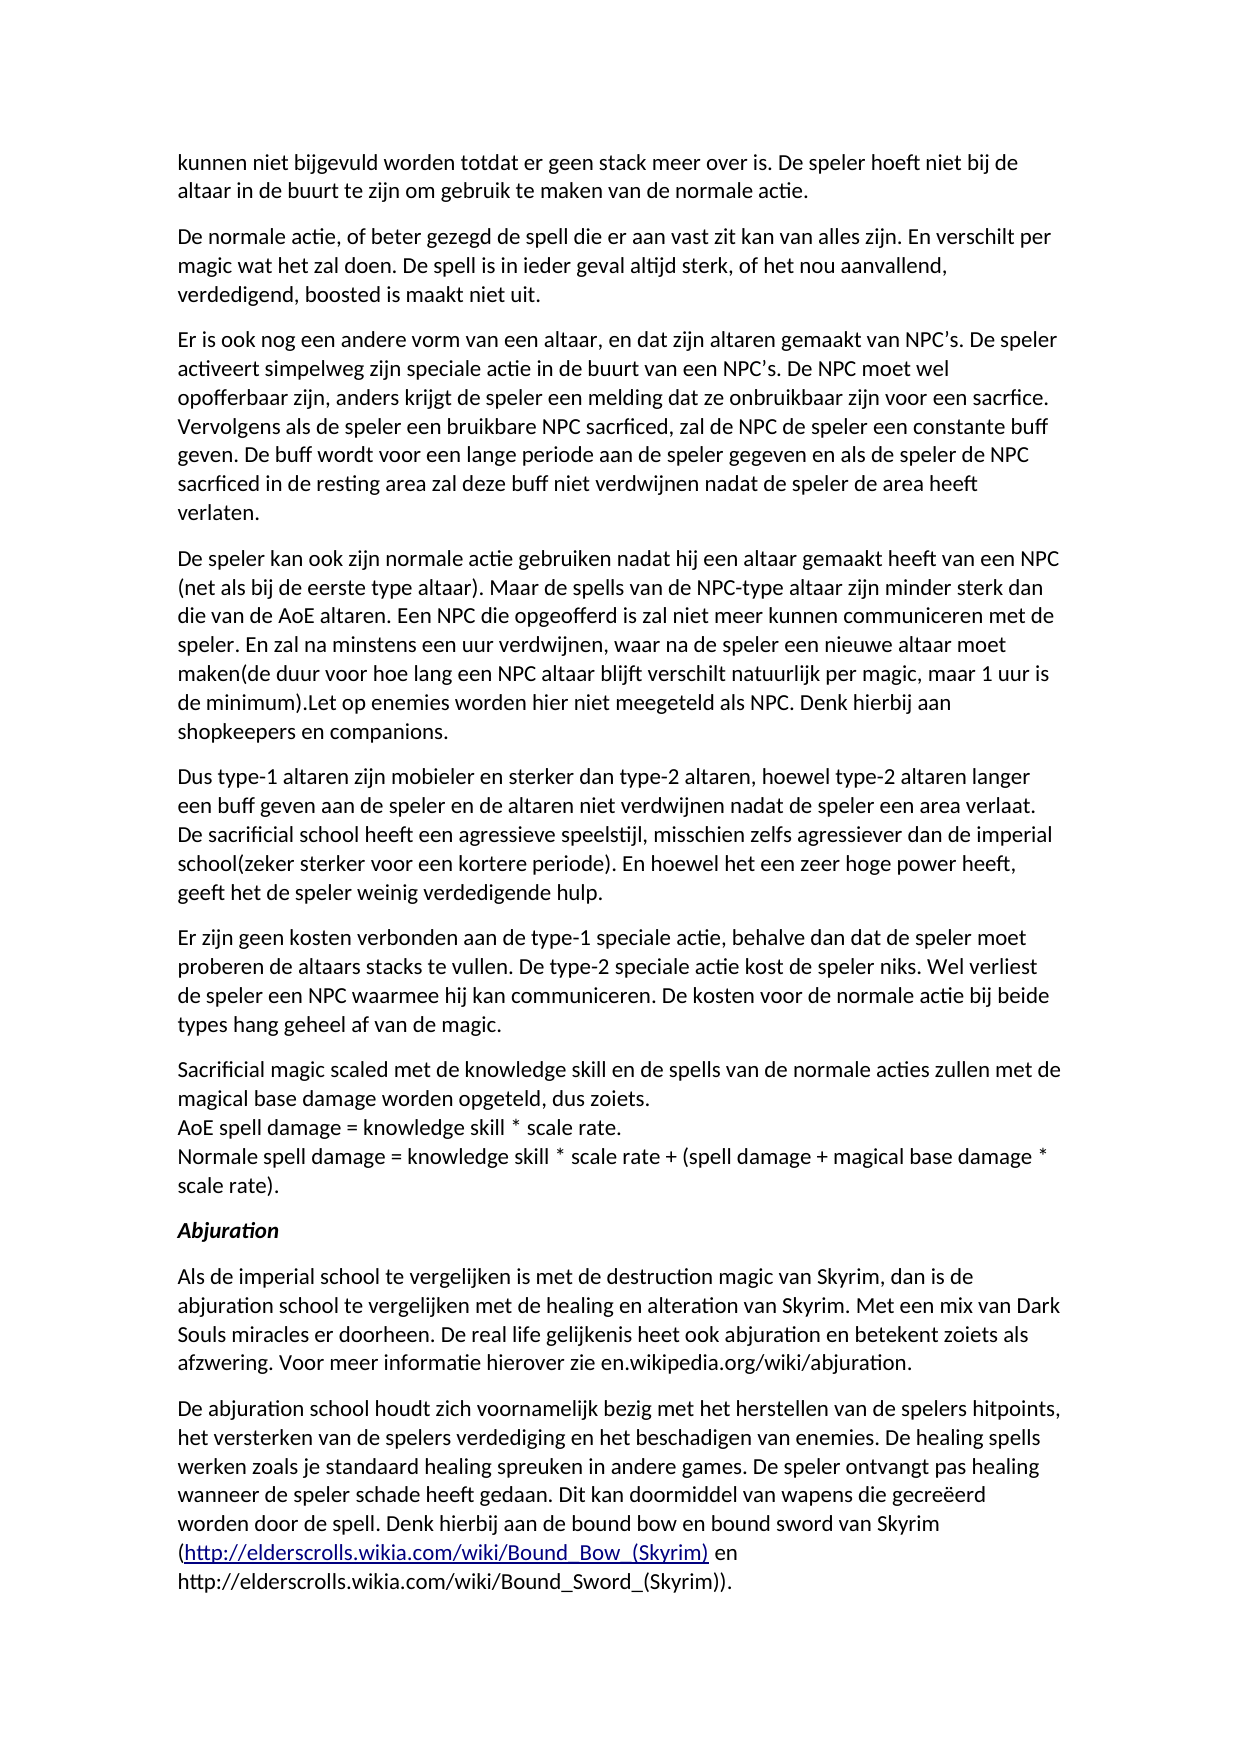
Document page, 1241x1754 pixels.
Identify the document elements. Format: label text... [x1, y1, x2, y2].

text Dus type-1 altaren zijn mobieler en sterker dan type-2 altaren, hoewel type-2 altaren langer een buff geven aan de speler en de altaren niet verdwijnen nadat de speler een area verlaat. De sacrificial school heeft een agressieve speelstijl, misschien zelfs agressiever dan de imperial school(zeker sterker voor een kortere periode). En hoewel het een zeer hoge power heeft, geeft het de speler weinig verdedigende hulp. [177, 762, 1063, 906]
text Er zijn geen kosten verbonden aan de type-1 speciale actie, behalve dan dat de speler moet proberen de altaars stacks te vullen. De type-2 speciale actie kost de speler niks. Wel verliest de speler een NPC waarmee hij kan communiceren. De kosten voor de normale actie bij beide types hang geheel af van de magic. [177, 923, 1063, 1038]
text De abjuration school houdt zich voornamelijk bezig met het herstellen van de spelers hitpoints, het versterken van de spelers verdediging en het beschadigen van enemies. De healing spells werken zoals je standaard healing spreuken in andere games. De speler ontvangt pas healing wanneer de speler schade heeft gedaan. Dit kan doormiddel van wapens die gecreëerd worden door de spell. Denk hierbij aan de bound bow en bound sword van Skyrim (http://elderscrolls.wikia.com/wiki/Bound_Bow_(Skyrim) en http://elderscrolls.wikia.com/wiki/Bound_Sword_(Skyrim)). [177, 1394, 1063, 1595]
text Als de imperial school te vergelijken is met de destruction magic van Skyrim, dan is de abjuration school te vergelijken met de healing en alteration van Skyrim. Met een mix van Dark Souls miracles er doorheen. De real life gelijkenis heet ook abjuration en betekent zoiets als afzwering. Voor meer informatie hierover zie en.wikipedia.org/wiki/abjuration. [177, 1262, 1063, 1377]
text Abjuration [177, 1216, 1063, 1244]
text De normale actie, of beter gezegd de spell die er aan vast zit kan van alles zijn. En verschilt per magic wat het zal doen. De spell is in ieder geval altijd sterk, of het nou aanvallend, verdedigend, boosted is maakt niet uit. [177, 222, 1063, 308]
text kunnen niet bijgevuld worden totdat er geen stack meer over is. De speler hoeft niet bij de altaar in de buurt te zijn om gebruik te maken van de normale actie. [177, 148, 1063, 204]
text De speler kan ook zijn normale actie gebruiken nadat hij een altaar gemaakt heeft van een NPC (net als bij de eerste type altaar). Maar de spells van de NPC-type altaar zijn minder sterk dan die van de AoE altaren. Een NPC die opgeofferd is zal niet meer kunnen communiceren met de speler. En zal na minstens een uur verdwijnen, waar na de speler een nieuwe altaar moet maken(de duur voor hoe lang een NPC altaar blijft verschilt natuurlijk per magic, maar 1 uur is de minimum).Let op enemies worden hier niet meegeteld als NPC. Denk hierbij aan shopkeepers en companions. [177, 544, 1063, 745]
text Sacrificial magic scaled met de knowledge skill en de spells van de normale acties zullen met de magical base damage worden opgeteld, dus zoiets. AoE spell damage = knowledge skill * scale rate. Normale spell damage = knowledge skill * scale rate + (spell damage + magical base damage * scale rate). [177, 1056, 1063, 1199]
text Er is ook nog een andere vorm van een altaar, en dat zijn altaren gemaakt van NPC’s. De speler activeert simpelweg zijn speciale actie in de buurt van een NPC’s. De NPC moet wel opofferbaar zijn, anders krijgt de speler een melding dat ze onbruikbaar zijn voor een sacrfice. Vervolgens als de speler een bruikbare NPC sacrficed, zal de NPC de speler een constante buff geven. De buff wordt voor een lange periode aan de speler gegeven en als de speler de NPC sacrficed in de resting area zal deze buff niet verdwijnen nadat de speler de area heeft verlaten. [177, 325, 1063, 526]
